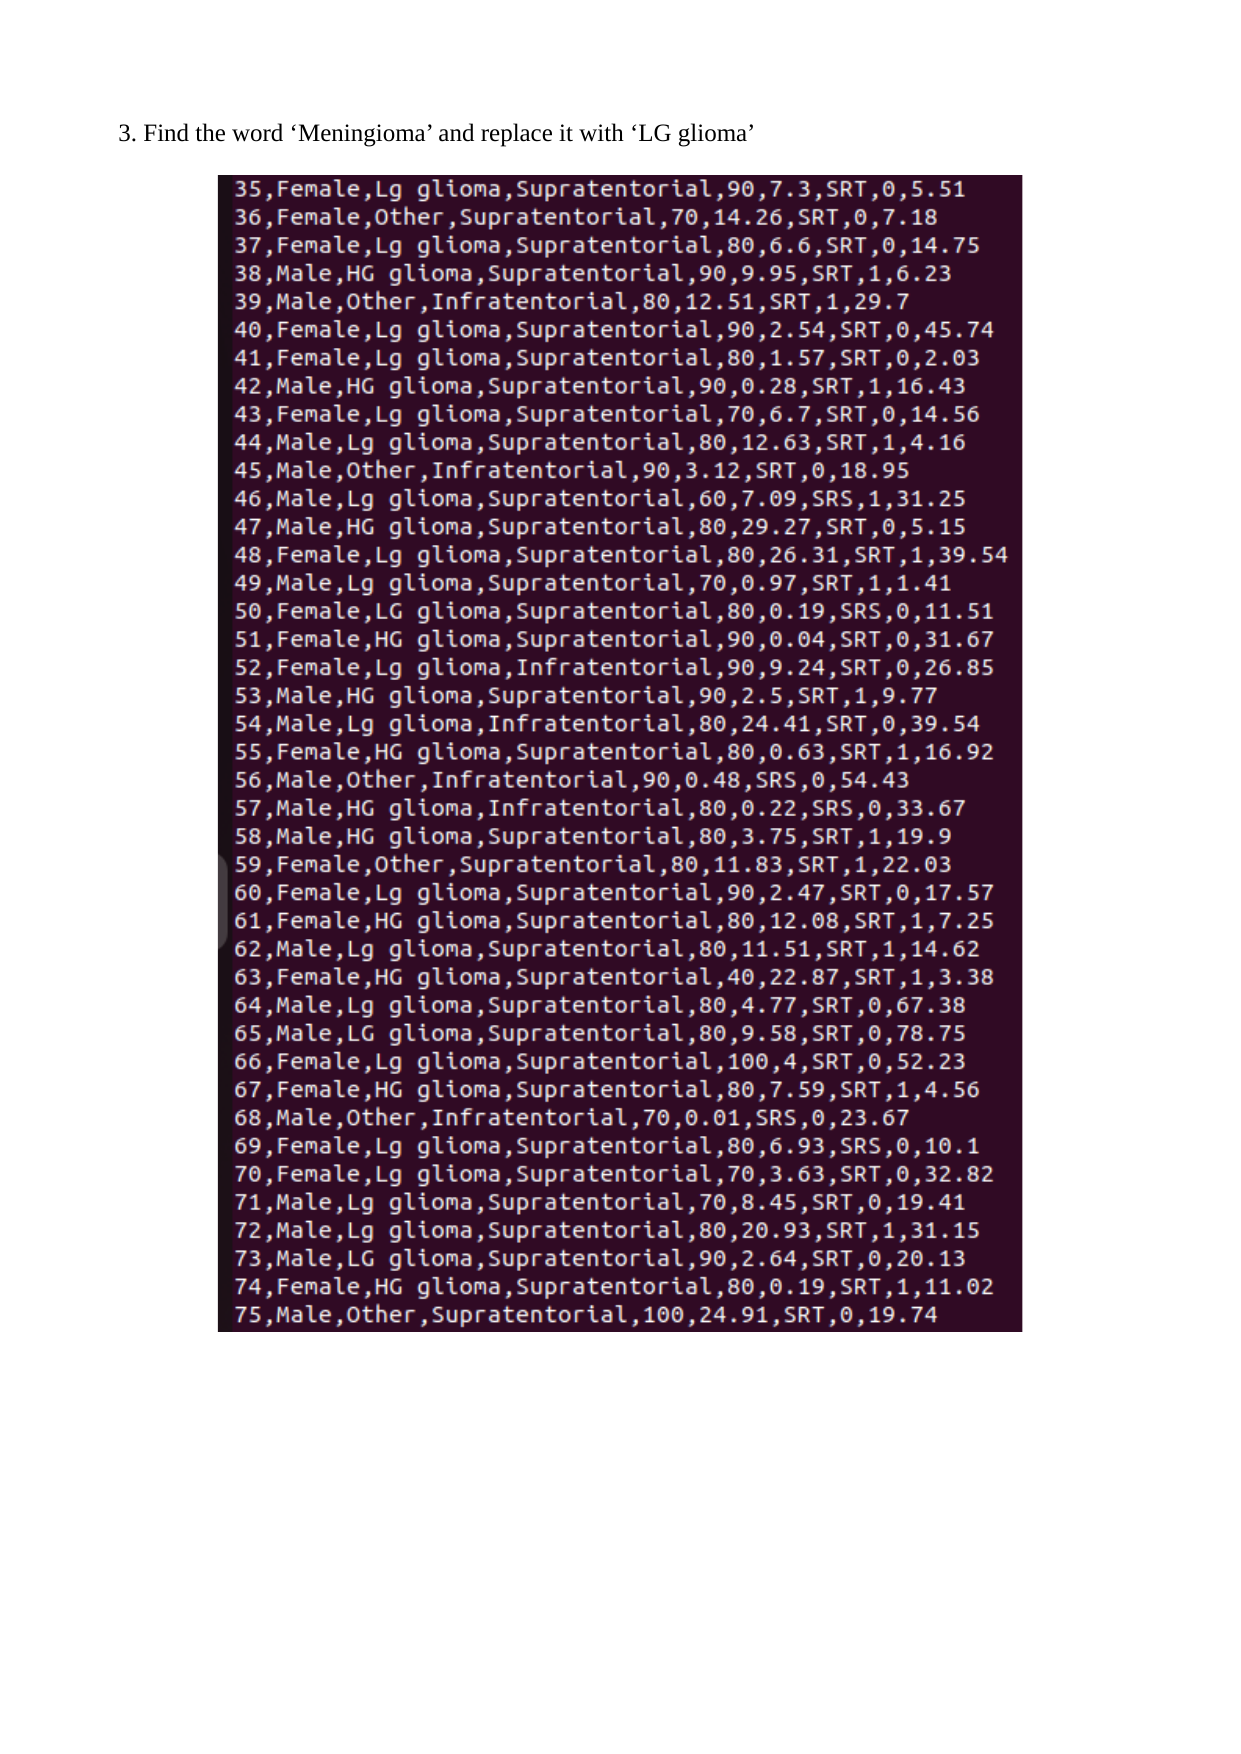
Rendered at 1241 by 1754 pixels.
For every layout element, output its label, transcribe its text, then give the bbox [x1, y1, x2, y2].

text 3. Find the word ‘Meningioma’ and replace it with ‘LG glioma’ [118, 118, 1122, 147]
picture [217, 175, 1023, 1332]
